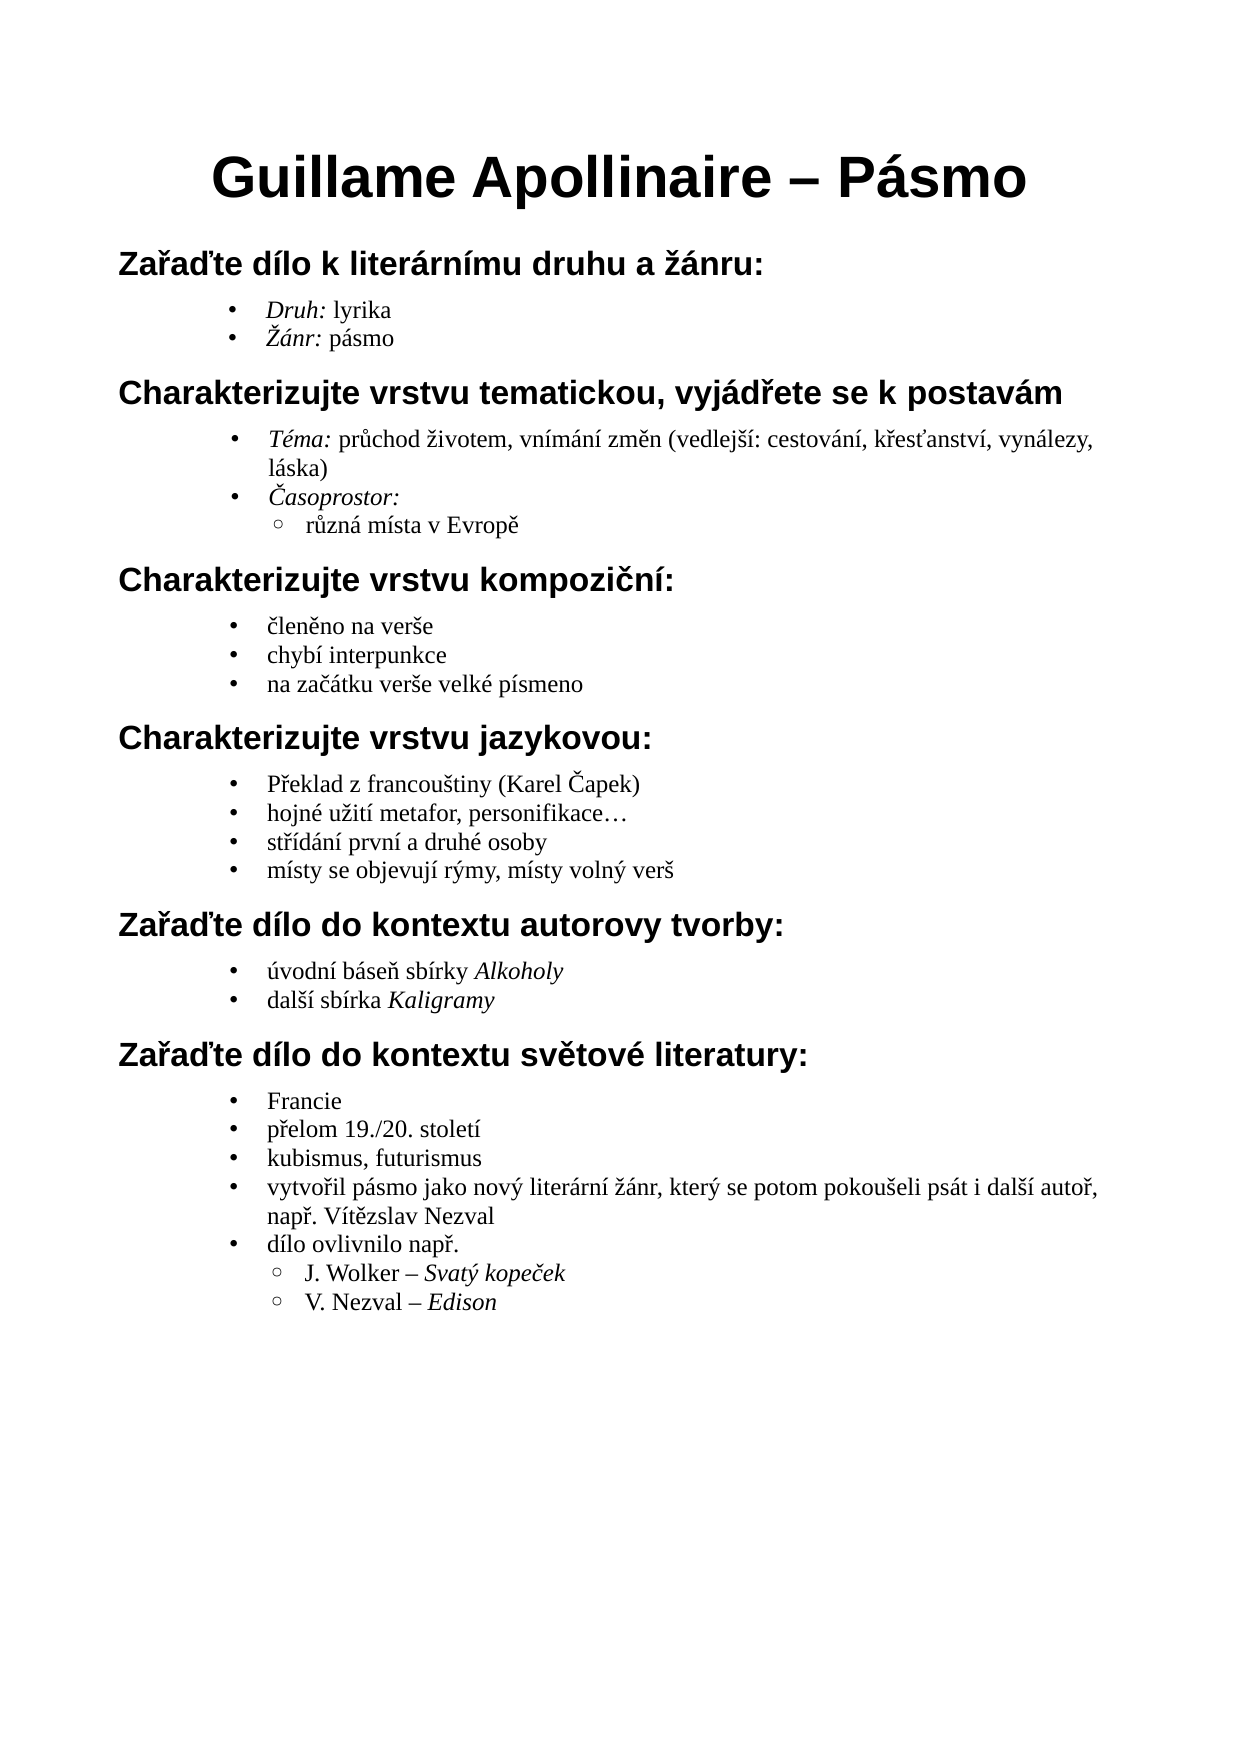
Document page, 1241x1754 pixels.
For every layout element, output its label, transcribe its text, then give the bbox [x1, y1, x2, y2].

title Guillame Apollinaire – Pásmo [118, 143, 1122, 210]
list další sbírka Kaligramy [229, 985, 1122, 1014]
list Žánr: pásmo [228, 323, 1122, 352]
list vytvořil pásmo jako nový literární žánr, který se potom pokoušeli psát i další autoř, např. Vítězslav Nezval [229, 1172, 1122, 1229]
subtitle Zařaďte dílo do kontextu světové literatury: [118, 1035, 1122, 1073]
list Francie [229, 1086, 1122, 1114]
subtitle Zařaďte dílo k literárnímu druhu a žánru: [118, 243, 1122, 282]
list přelom 19./20. století [229, 1114, 1122, 1143]
list dílo ovlivnilo např. [229, 1229, 1122, 1258]
subtitle Charakterizujte vrstvu kompoziční: [118, 560, 1122, 599]
list Druh: lyrika [228, 295, 1122, 323]
list úvodní báseň sbírky Alkoholy [229, 956, 1122, 985]
list Téma: průchod životem, vnímání změn (vedlejší: cestování, křesťanství, vynálezy, láska) [231, 424, 1122, 482]
list chybí interpunkce [229, 640, 1122, 669]
list střídání první a druhé osoby [229, 827, 1122, 856]
subtitle Charakterizujte vrstvu jazykovou: [118, 718, 1122, 757]
list Časoprostor: [231, 482, 1122, 510]
list hojné užití metafor, personifikace… [229, 798, 1122, 827]
list V. Nezval – Edison [267, 1287, 1122, 1316]
list místy se objevují rýmy, místy volný verš [229, 856, 1122, 884]
list J. Wolker – Svatý kopeček [267, 1258, 1122, 1287]
list kubismus, futurismus [229, 1143, 1122, 1172]
list členěno na verše [229, 611, 1122, 640]
list na začátku verše velké písmeno [229, 669, 1122, 697]
subtitle Charakterizujte vrstvu tematickou, vyjádřete se k postavám [118, 373, 1122, 412]
list různá místa v Evropě [268, 510, 1122, 539]
list Překlad z francouštiny (Karel Čapek) [229, 769, 1122, 798]
subtitle Zařaďte dílo do kontextu autorovy tvorby: [118, 905, 1122, 944]
